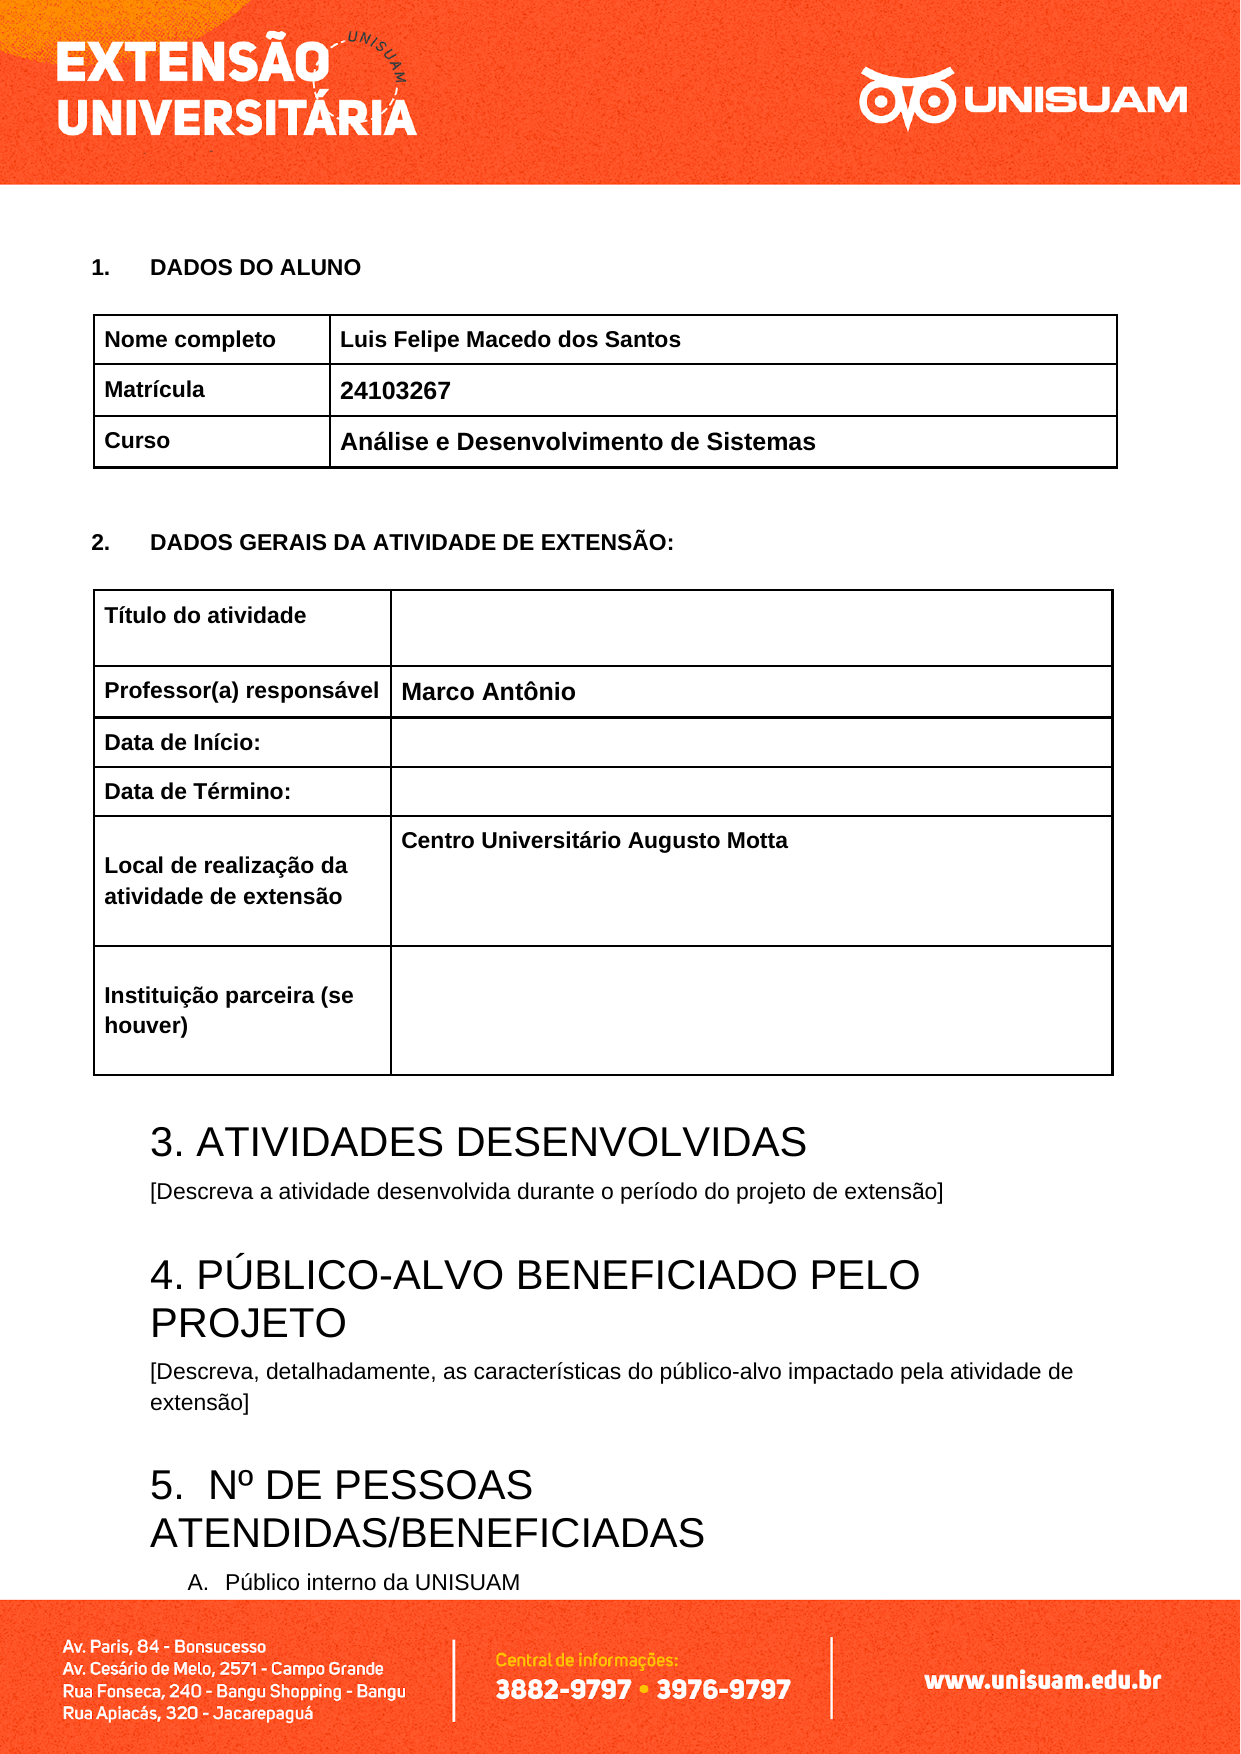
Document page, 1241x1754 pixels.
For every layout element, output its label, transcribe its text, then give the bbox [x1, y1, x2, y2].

table_cell 24103267 [331, 365, 1116, 415]
table_cell Marco Antônio [392, 667, 1111, 716]
table_header Título do atividade [95, 591, 390, 665]
table_cell Professor(a) responsável [95, 667, 390, 716]
subtitle 5. Nº DE PESSOAS ATENDIDAS/BENEFICIADAS [150, 1460, 1090, 1556]
picture [0, 0, 1241, 1754]
list DADOS GERAIS DA ATIVIDADE DE EXTENSÃO: [91, 529, 1090, 555]
table_cell Instituição parceira (se houver) [95, 947, 390, 1074]
table_cell [392, 947, 1111, 1074]
table_cell Data de Início: [95, 719, 390, 766]
table_cell Data de Término: [95, 768, 390, 815]
table_header Nome completo [95, 316, 329, 363]
table_header [392, 591, 1111, 665]
text [Descreva a atividade desenvolvida durante o período do projeto de extensão] [150, 1178, 1090, 1204]
text [Descreva, detalhadamente, as características do público-alvo impactado pela atividade de extensão] [150, 1358, 1090, 1415]
table_cell [392, 719, 1111, 766]
subtitle 4. PÚBLICO-ALVO BENEFICIADO PELO PROJETO [150, 1250, 1090, 1346]
table_cell Curso [95, 417, 329, 466]
list Público interno da UNISUAM [187, 1569, 1090, 1595]
table_cell Centro Universitário Augusto Motta [392, 817, 1111, 944]
table_cell Análise e Desenvolvimento de Sistemas​​ [331, 417, 1116, 466]
table_cell Matrícula [95, 365, 329, 415]
table_cell Local de realização da atividade de extensão [95, 817, 390, 944]
list DADOS DO ALUNO [91, 253, 1090, 280]
table_cell [392, 768, 1111, 815]
table_header Luis Felipe Macedo dos Santos [331, 316, 1116, 363]
subtitle 3. ATIVIDADES DESENVOLVIDAS [150, 1118, 1090, 1166]
